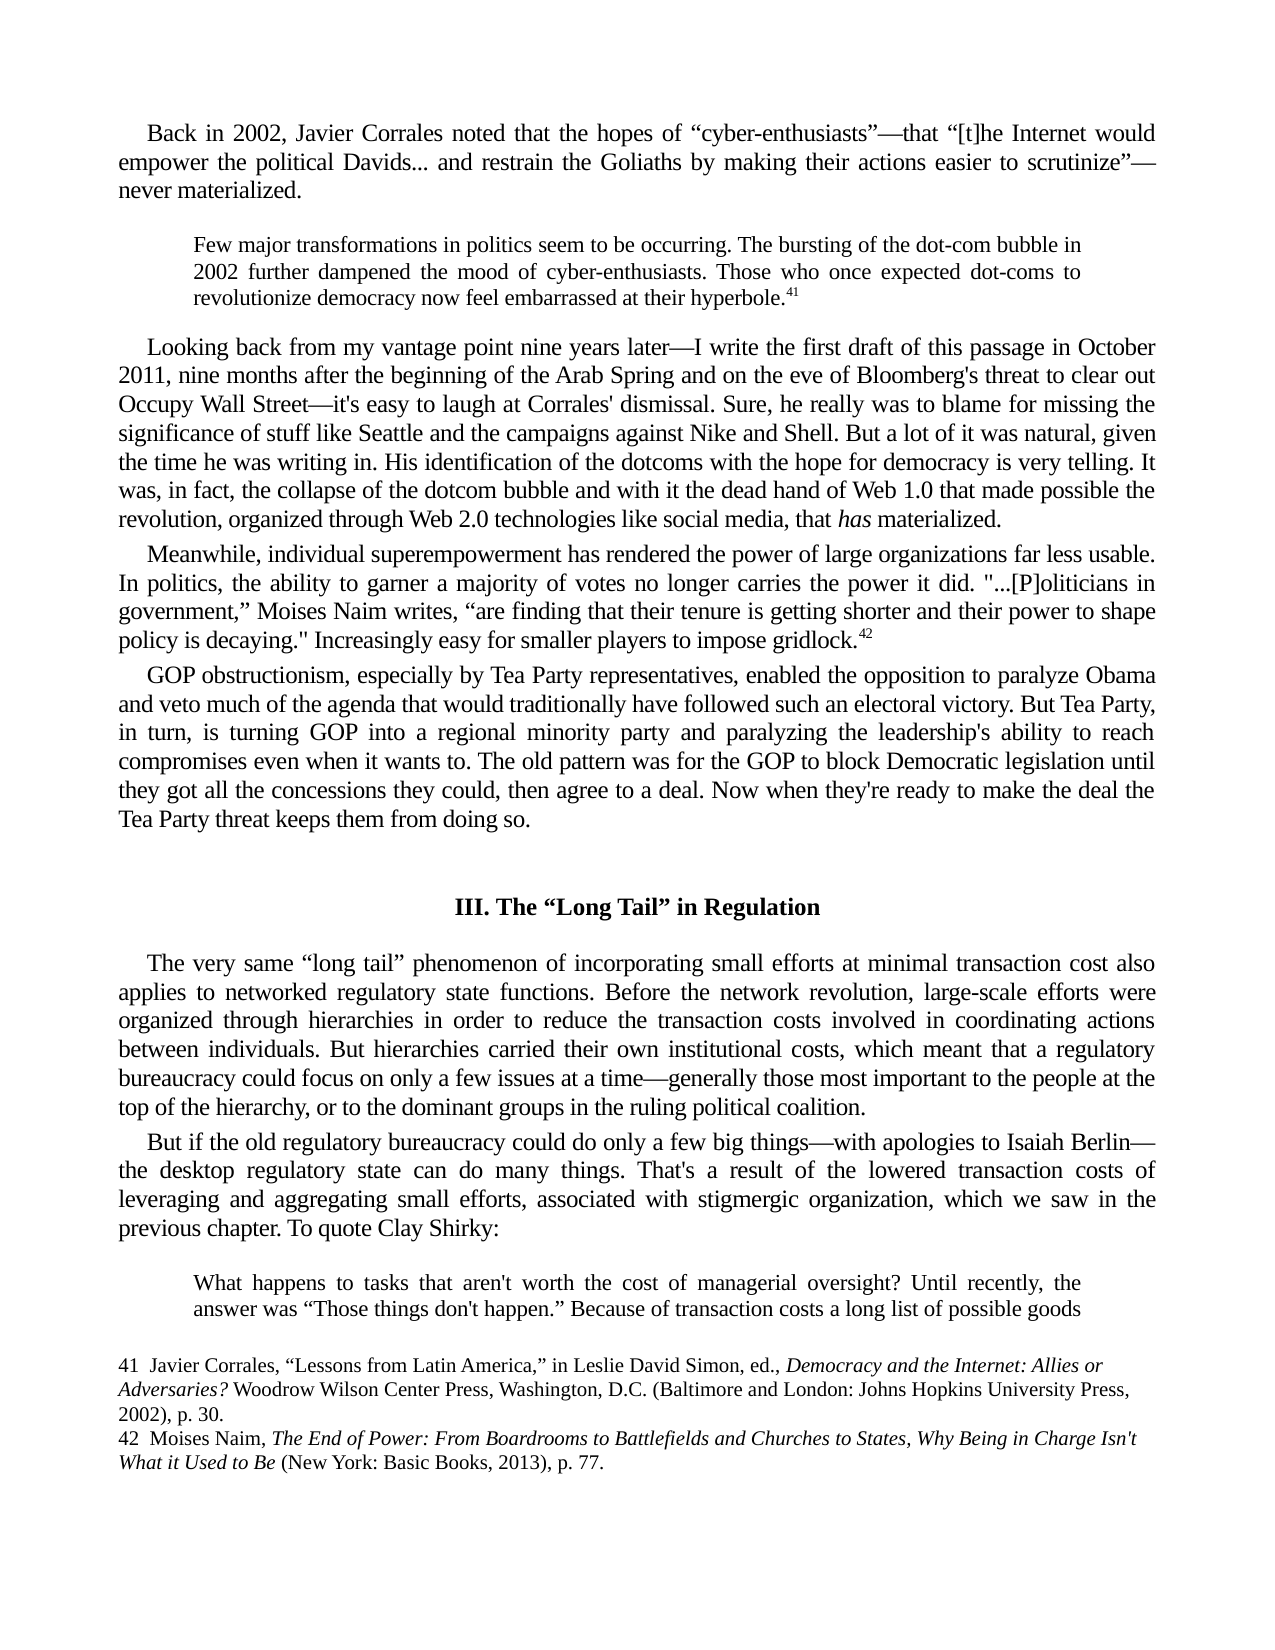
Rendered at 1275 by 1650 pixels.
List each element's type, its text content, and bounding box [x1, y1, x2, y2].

text Few major transformations in politics seem to be occurring. The bursting of the dot-com bubble in 2002 further dampened the mood of cyber-enthusiasts. Those who once expected dot-coms to revolutionize democracy now feel embarrassed at their hyperbole. [193, 231, 1082, 311]
title III. The “Long Tail” in Regulation [118, 892, 1157, 921]
text Meanwhile, individual superempowerment has rendered the power of large organizations far less usable. In politics, the ability to garner a majority of votes no longer carries the power it did. "...[P]oliticians in government,” Moises Naim writes, “are finding that their tenure is getting shorter and their power to shape policy is decaying." Increasingly easy for smaller players to impose gridlock. [118, 539, 1157, 654]
text GOP obstructionism, especially by Tea Party representatives, enabled the opposition to paralyze Obama and veto much of the agenda that would traditionally have followed such an electoral victory. But Tea Party, in turn, is turning GOP into a regional minority party and paralyzing the leadership's ability to reach compromises even when it wants to. The old pattern was for the GOP to block Democratic legislation until they got all the concessions they could, then agree to a deal. Now when they're ready to make the deal the Tea Party threat keeps them from doing so. [118, 660, 1157, 832]
text Moises Naim, The End of Power: From Boardrooms to Battlefields and Churches to States, Why Being in Charge Isn't What it Used to Be (New York: Basic Books, 2013), p. 77. [118, 1426, 1157, 1474]
text What happens to tasks that aren't worth the cost of managerial oversight? Until recently, the answer was “Those things don't happen.” Because of transaction costs a long list of possible goods [193, 1269, 1082, 1321]
text Back in 2002, Javier Corrales noted that the hopes of “cyber-enthusiasts”—that “[t]he Internet would empower the political Davids... and restrain the Goliaths by making their actions easier to scrutinize”—never materialized. [118, 118, 1157, 204]
text Looking back from my vantage point nine years later—I write the first draft of this passage in October 2011, nine months after the beginning of the Arab Spring and on the eve of Bloomberg's threat to clear out Occupy Wall Street—it's easy to laugh at Corrales' dismissal. Sure, he really was to blame for missing the significance of stuff like Seattle and the campaigns against Nike and Shell. But a lot of it was natural, given the time he was writing in. His identification of the dotcoms with the hope for democracy is very telling. It was, in fact, the collapse of the dotcom bubble and with it the dead hand of Web 1.0 that made possible the revolution, organized through Web 2.0 technologies like social media, that has materialized. [118, 332, 1157, 533]
text But if the old regulatory bureaucracy could do only a few big things—with apologies to Isaiah Berlin—the desktop regulatory state can do many things. That's a result of the lowered transaction costs of leveraging and aggregating small efforts, associated with stigmergic organization, which we saw in the previous chapter. To quote Clay Shirky: [118, 1127, 1157, 1242]
text The very same “long tail” phenomenon of incorporating small efforts at minimal transaction cost also applies to networked regulatory state functions. Before the network revolution, large-scale efforts were organized through hierarchies in order to reduce the transaction costs involved in coordinating actions between individuals. But hierarchies carried their own institutional costs, which meant that a regulatory bureaucracy could focus on only a few issues at a time—generally those most important to the people at the top of the hierarchy, or to the dominant groups in the ruling political coalition. [118, 948, 1157, 1121]
text Javier Corrales, “Lessons from Latin America,” in Leslie David Simon, ed., Democracy and the Internet: Allies or Adversaries? Woodrow Wilson Center Press, Washington, D.C. (Baltimore and London: Johns Hopkins University Press, 2002), p. 30. [118, 1353, 1157, 1426]
